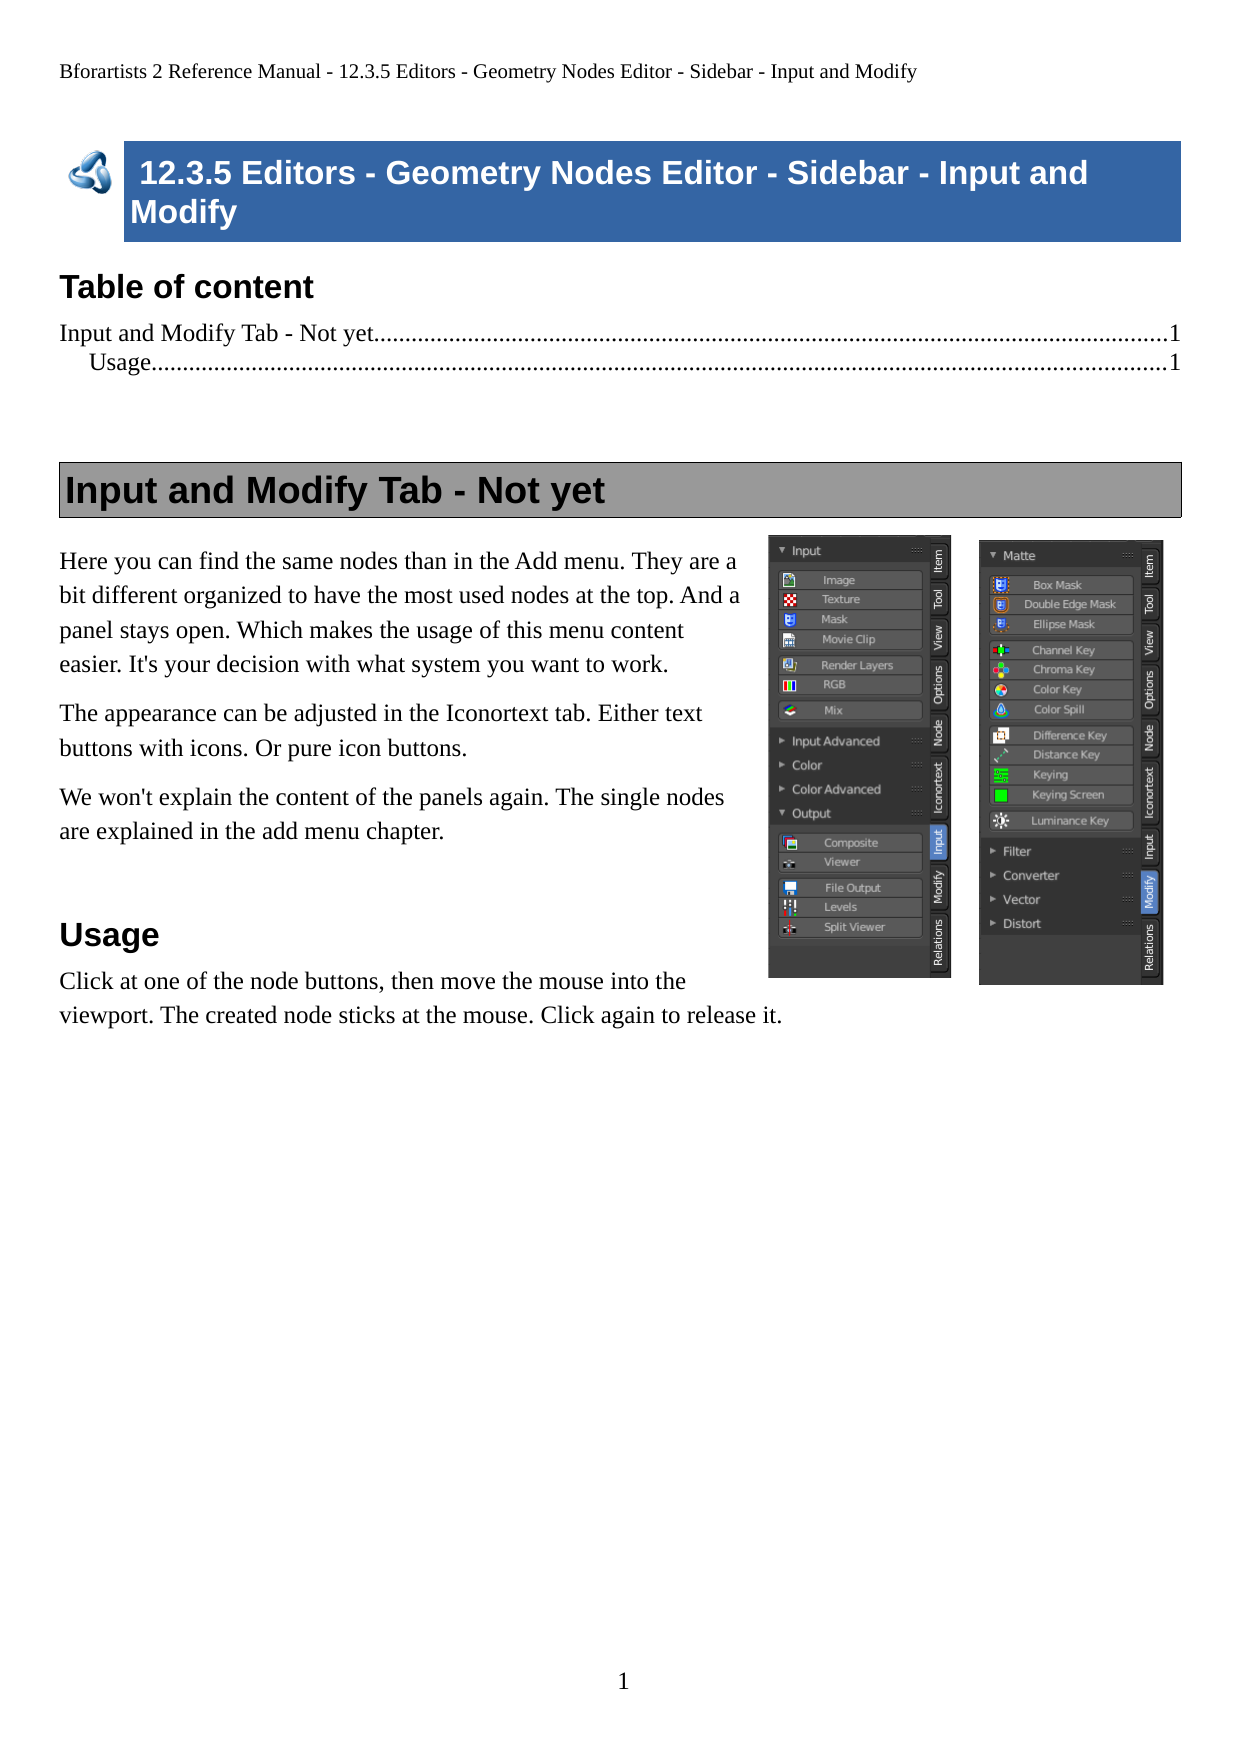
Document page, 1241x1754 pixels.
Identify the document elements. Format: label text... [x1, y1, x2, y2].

text Here you can find the same nodes than in the Add menu. They are a bit different organized to have the most used nodes at the top. And a panel stays open. Which makes the usage of this menu content easier. It's your decision with what system you want to work. [59, 546, 768, 678]
picture [979, 540, 1164, 985]
subtitle [1164, 915, 1181, 953]
text We won't explain the content of the panels again. The single nodes are explained in the add menu chapter. [59, 782, 768, 845]
subtitle Table of content [59, 267, 1181, 305]
picture [65, 147, 114, 197]
table_header Input and Modify Tab - Not yet [60, 463, 1181, 517]
subtitle Usage [59, 915, 768, 953]
table_header [59, 141, 124, 242]
text Click at one of the node buttons, then move the mouse into the viewport. The created node sticks at the mouse. Click again to release it. [59, 966, 1181, 1029]
text Usage 1 [88, 347, 1181, 375]
table_header 12.3.5 Editors - Geometry Nodes Editor - Sidebar - Input and Modify [124, 141, 1181, 242]
subtitle [952, 915, 979, 953]
text The appearance can be adjusted in the Iconortext tab. Either text buttons with icons. Or pure icon buttons. [59, 698, 768, 761]
text Input and Modify Tab - Not yet 1 [59, 318, 1181, 347]
picture [768, 535, 952, 978]
